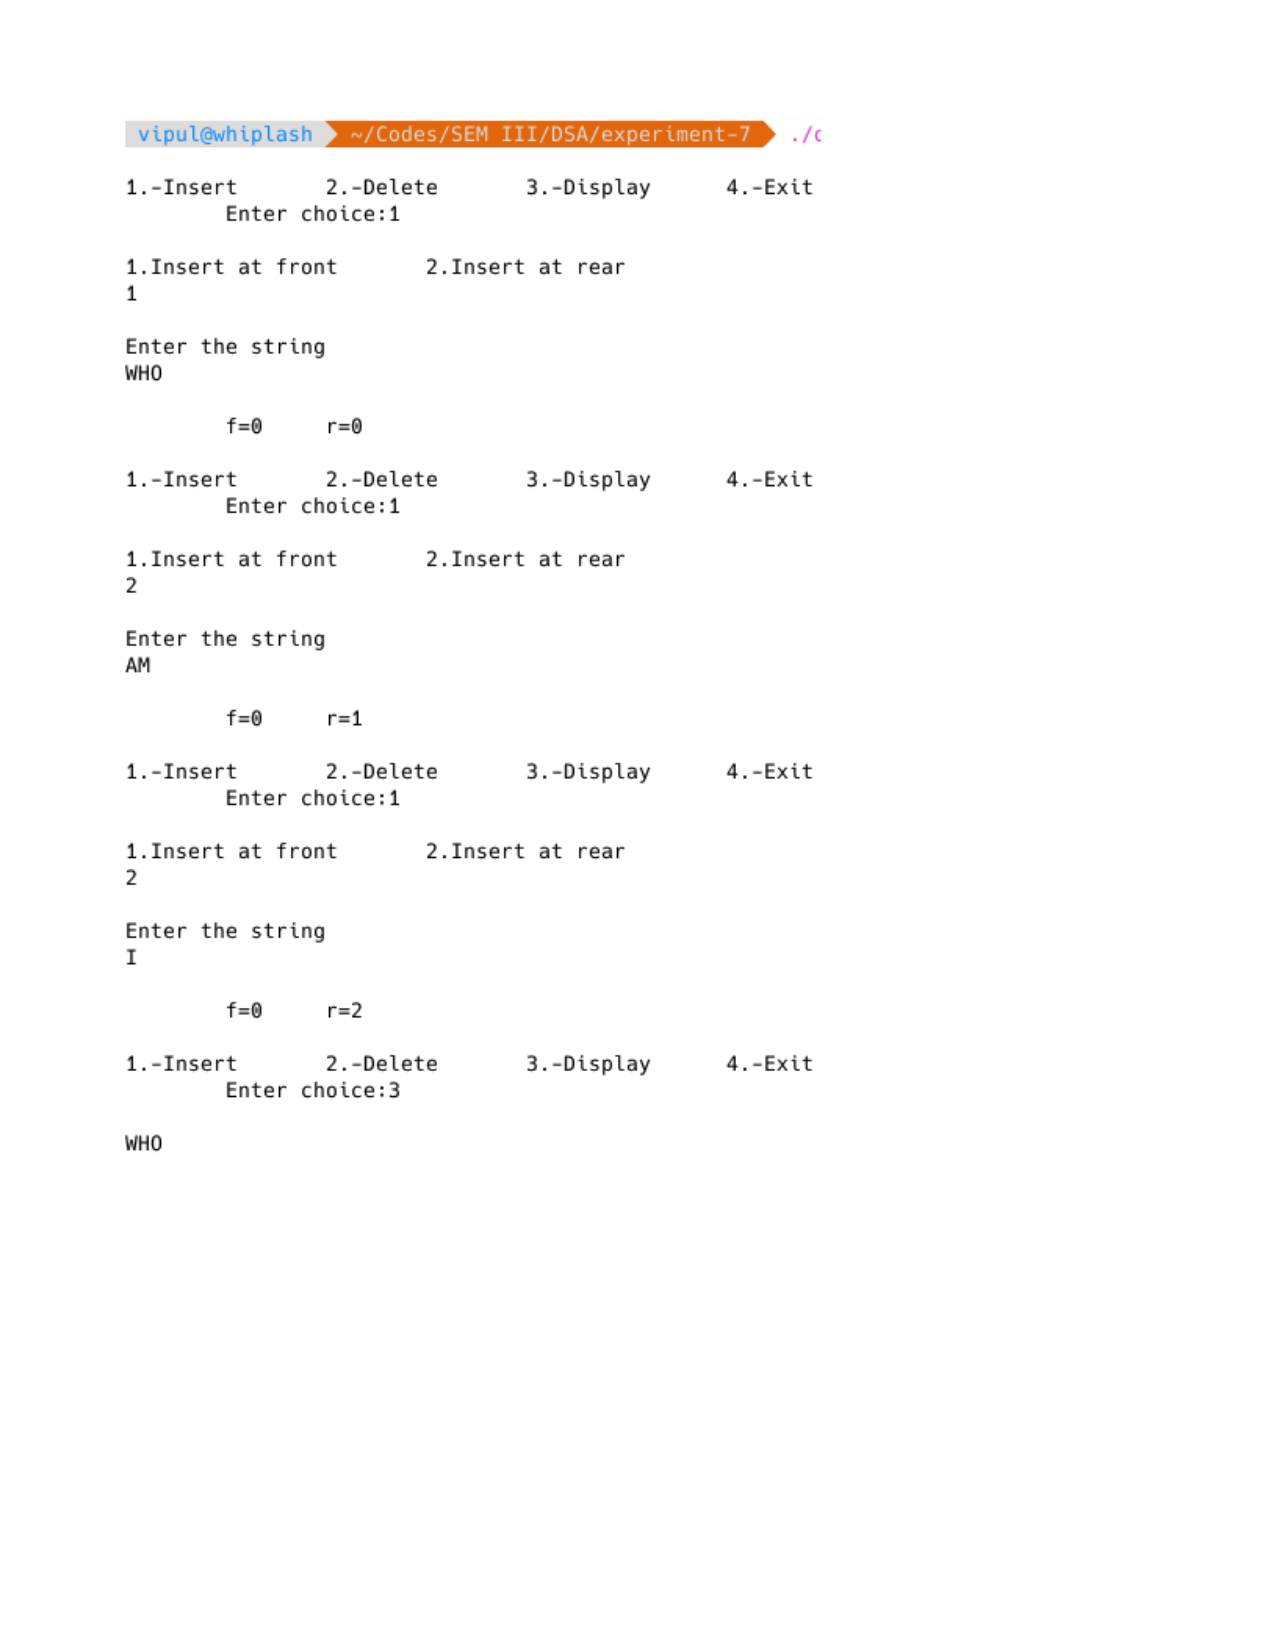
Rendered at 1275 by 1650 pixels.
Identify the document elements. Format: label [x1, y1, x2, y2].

picture [124, 118, 822, 1171]
